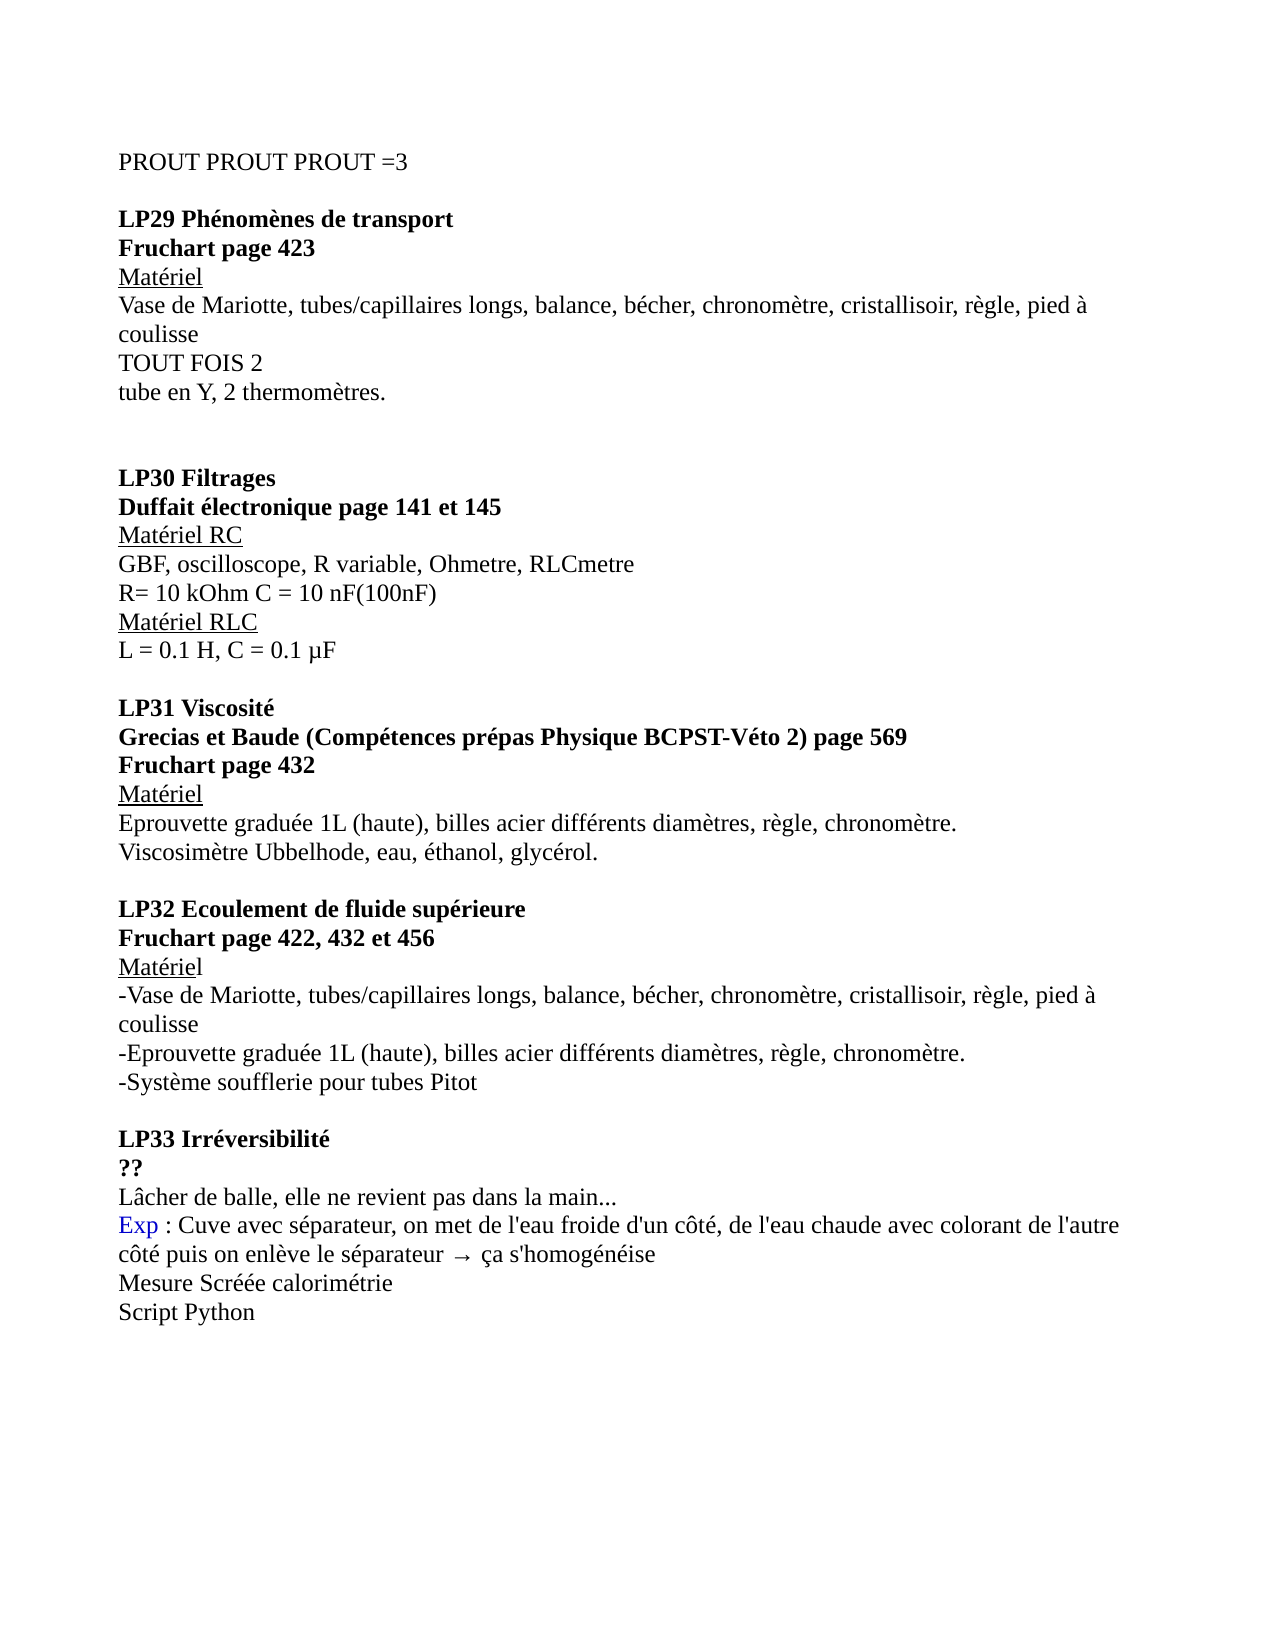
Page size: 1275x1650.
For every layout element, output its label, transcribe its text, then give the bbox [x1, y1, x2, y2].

text Fruchart page 423 [118, 233, 1157, 262]
text L = 0.1 H, C = 0.1 µF [118, 636, 1157, 664]
text Matériel [118, 779, 1157, 808]
text -Système soufflerie pour tubes Pitot [118, 1067, 1157, 1096]
text LP30 Filtrages Duffait électronique page 141 et 145 [118, 463, 1157, 521]
text Fruchart page 422, 432 et 456 [118, 923, 1157, 952]
text Vase de Mariotte, tubes/capillaires longs, balance, bécher, chronomètre, cristallisoir, règle, pied à coulisse TOUT FOIS 2 [118, 291, 1157, 377]
text Matériel RLC [118, 607, 1157, 636]
text -Eprouvette graduée 1L (haute), billes acier différents diamètres, règle, chronomètre. [118, 1038, 1157, 1067]
text R= 10 kOhm C = 10 nF(100nF) [118, 578, 1157, 607]
text Script Python [118, 1297, 1157, 1326]
text Mesure Scréée calorimétrie [118, 1268, 1157, 1297]
text Matériel [118, 952, 1157, 981]
text Matériel RC [118, 521, 1157, 549]
text -Vase de Mariotte, tubes/capillaires longs, balance, bécher, chronomètre, cristallisoir, règle, pied à coulisse [118, 981, 1157, 1038]
text Lâcher de balle, elle ne revient pas dans la main... [118, 1182, 1157, 1211]
text LP32 Ecoulement de fluide supérieure [118, 894, 1157, 923]
text Matériel [118, 262, 1157, 291]
text tube en Y, 2 thermomètres. [118, 377, 1157, 406]
text ?? [118, 1153, 1157, 1182]
text Exp : Cuve avec séparateur, on met de l'eau froide d'un côté, de l'eau chaude avec colorant de l'autre côté puis on enlève le séparateur → ça s'homogénéise [118, 1211, 1157, 1268]
text Viscosimètre Ubbelhode, eau, éthanol, glycérol. [118, 837, 1157, 866]
text GBF, oscilloscope, R variable, Ohmetre, RLCmetre [118, 549, 1157, 578]
text PROUT PROUT PROUT =3 [118, 147, 1157, 176]
text Eprouvette graduée 1L (haute), billes acier différents diamètres, règle, chronomètre. [118, 808, 1157, 837]
text Fruchart page 432 [118, 751, 1157, 779]
text LP29 Phénomènes de transport [118, 204, 1157, 233]
text LP31 Viscosité Grecias et Baude (Compétences prépas Physique BCPST-Véto 2) page 569 [118, 693, 1157, 751]
text LP33 Irréversibilité [118, 1124, 1157, 1153]
